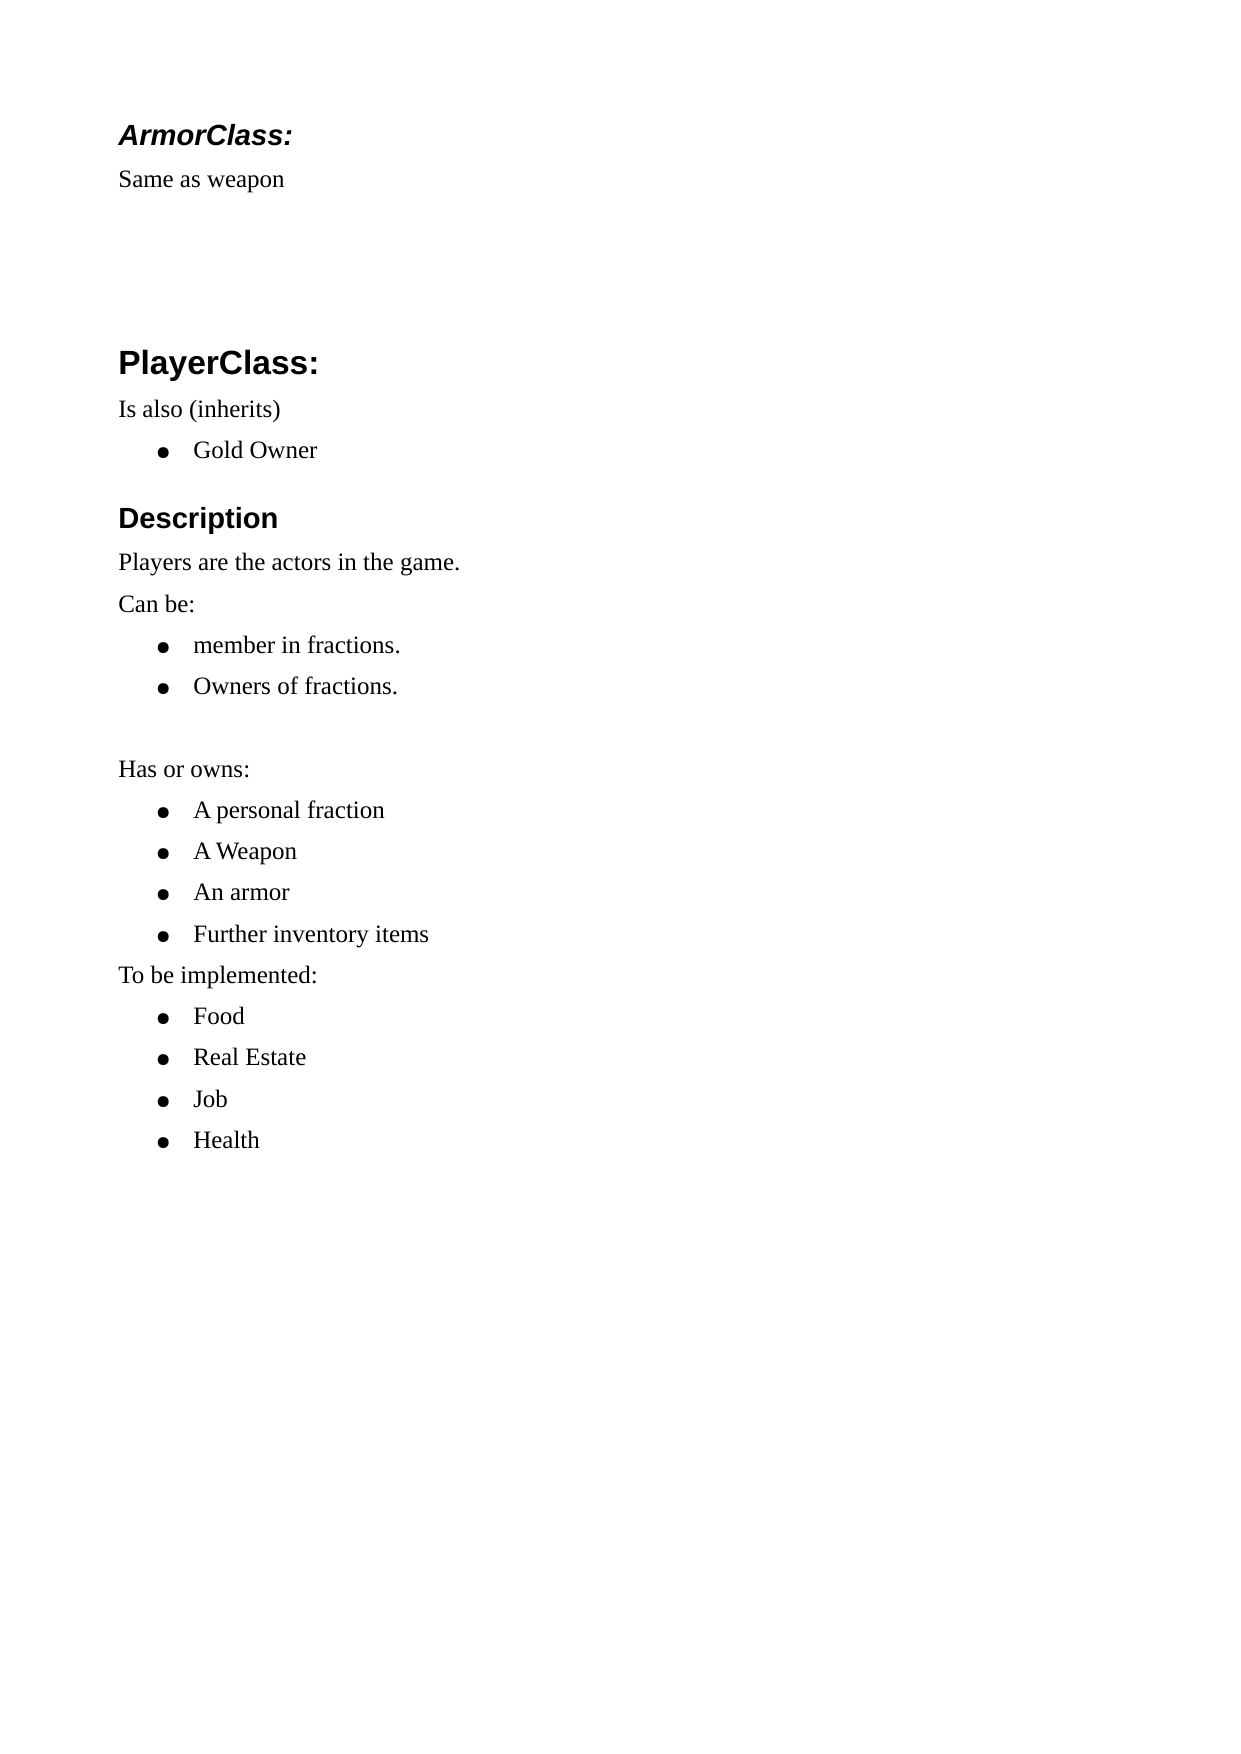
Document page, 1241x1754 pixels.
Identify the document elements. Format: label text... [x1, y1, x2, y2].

text Can be: [118, 589, 1122, 617]
list Job [156, 1084, 1122, 1112]
list Health [156, 1125, 1122, 1154]
text Same as weapon [118, 164, 1122, 193]
list A Weapon [156, 836, 1122, 865]
text Is also (inherits) [118, 394, 1122, 423]
list Owners of fractions. [156, 671, 1122, 700]
text Players are the actors in the game. [118, 547, 1122, 576]
subtitle ArmorClass: [118, 118, 1122, 152]
list Gold Owner [156, 435, 1122, 464]
list Further inventory items [156, 919, 1122, 947]
subtitle PlayerClass: [118, 343, 1122, 381]
list A personal fraction [156, 795, 1122, 824]
text Has or owns: [118, 754, 1122, 782]
list An armor [156, 877, 1122, 906]
subtitle Description [118, 501, 1122, 535]
text To be implemented: [118, 960, 1122, 989]
list Real Estate [156, 1042, 1122, 1071]
list member in fractions. [156, 630, 1122, 659]
list Food [156, 1001, 1122, 1030]
